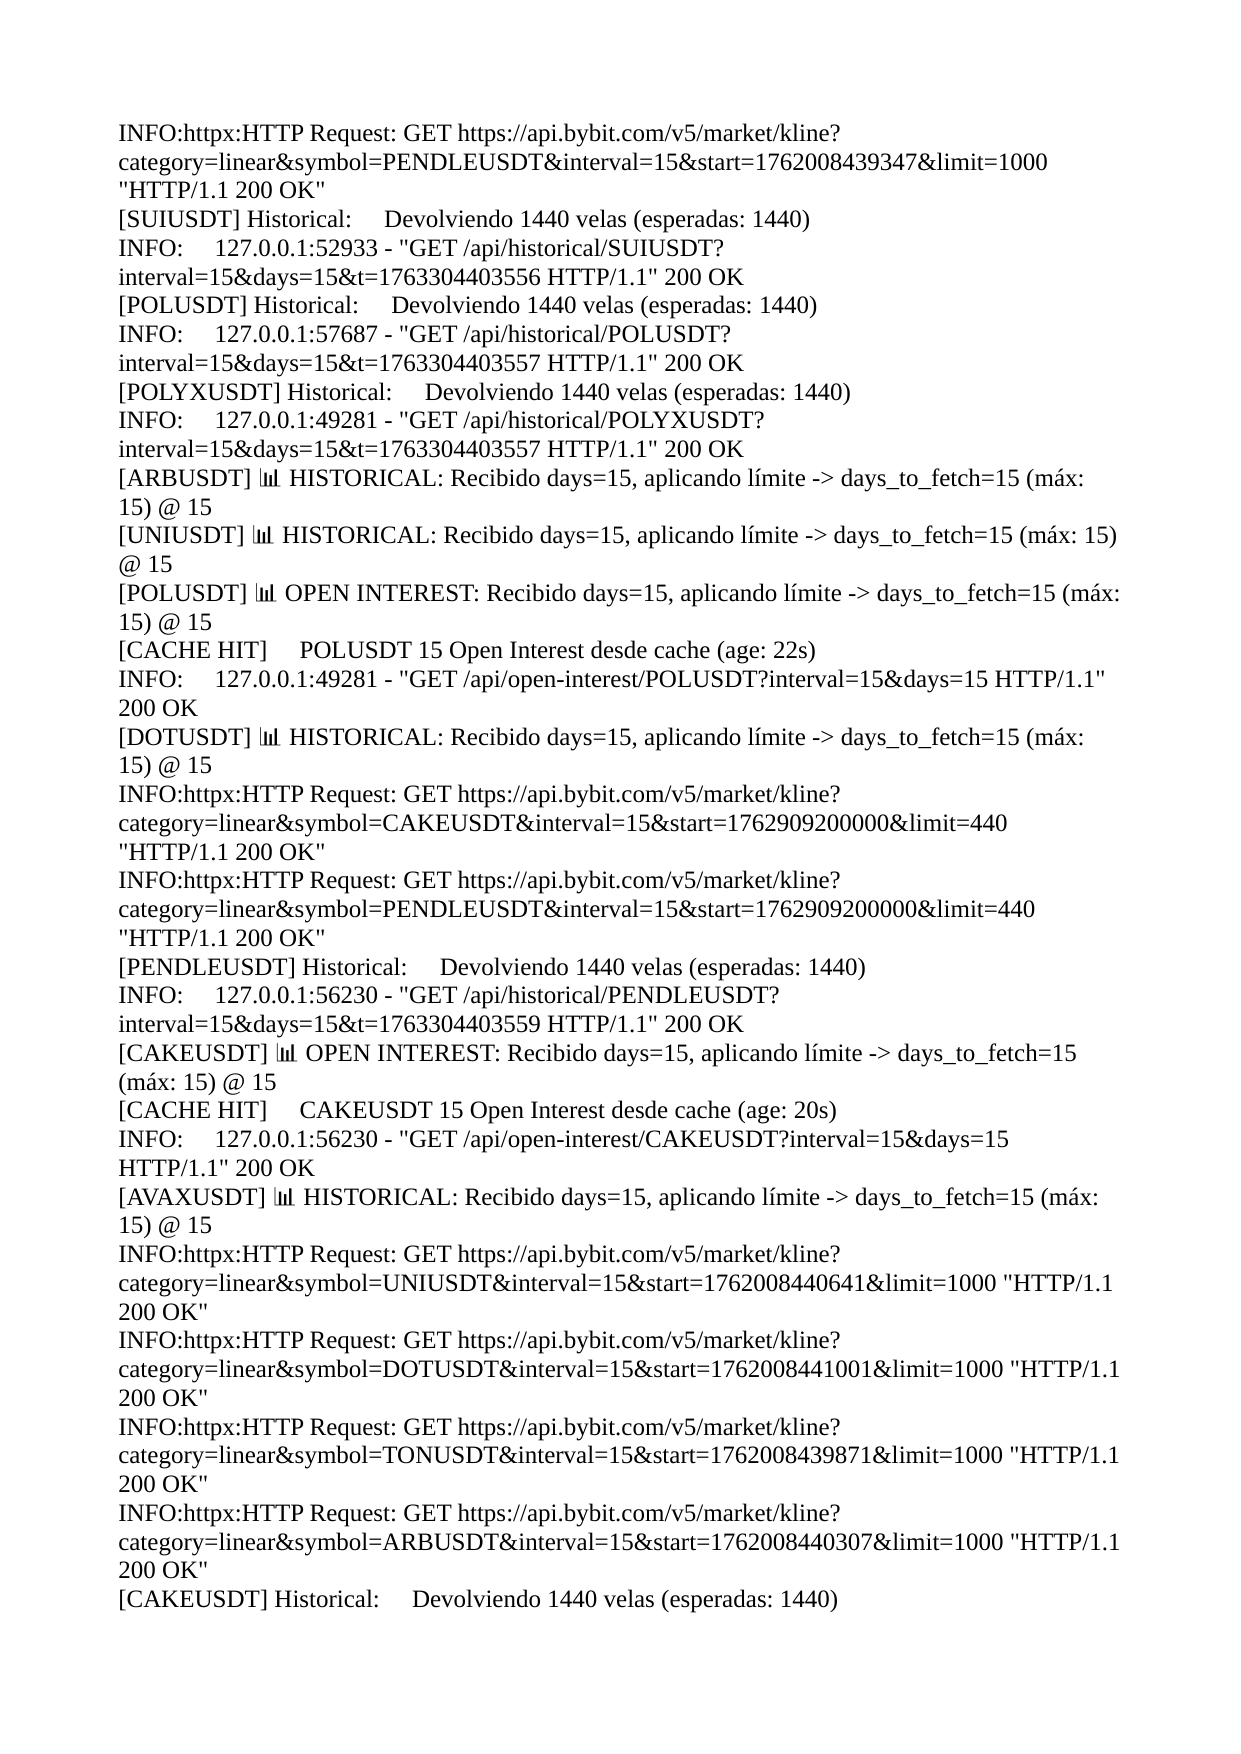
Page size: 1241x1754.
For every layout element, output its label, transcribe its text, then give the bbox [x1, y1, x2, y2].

text INFO: 127.0.0.1:56230 - "GET /api/historical/PENDLEUSDT?interval=15&days=15&t=1763304403559 HTTP/1.1" 200 OK [118, 981, 1122, 1038]
text [ARBUSDT] 📊 HISTORICAL: Recibido days=15, aplicando límite -> days_to_fetch=15 (máx: 15) @ 15 [118, 463, 1122, 521]
text [POLYXUSDT] Historical: ✅ Devolviendo 1440 velas (esperadas: 1440) [118, 377, 1122, 406]
text INFO:httpx:HTTP Request: GET https://api.bybit.com/v5/market/kline?category=linear&symbol=TONUSDT&interval=15&start=1762008439871&limit=1000 "HTTP/1.1 200 OK" [118, 1412, 1122, 1498]
text INFO: 127.0.0.1:49281 - "GET /api/open-interest/POLUSDT?interval=15&days=15 HTTP/1.1" 200 OK [118, 664, 1122, 722]
text [CAKEUSDT] Historical: ✅ Devolviendo 1440 velas (esperadas: 1440) [118, 1584, 1122, 1613]
text [UNIUSDT] 📊 HISTORICAL: Recibido days=15, aplicando límite -> days_to_fetch=15 (máx: 15) @ 15 [118, 521, 1122, 578]
text [AVAXUSDT] 📊 HISTORICAL: Recibido days=15, aplicando límite -> days_to_fetch=15 (máx: 15) @ 15 [118, 1182, 1122, 1239]
text [POLUSDT] 📊 OPEN INTEREST: Recibido days=15, aplicando límite -> days_to_fetch=15 (máx: 15) @ 15 [118, 578, 1122, 636]
text INFO:httpx:HTTP Request: GET https://api.bybit.com/v5/market/kline?category=linear&symbol=PENDLEUSDT&interval=15&start=1762008439347&limit=1000 "HTTP/1.1 200 OK" [118, 118, 1122, 204]
text [POLUSDT] Historical: ✅ Devolviendo 1440 velas (esperadas: 1440) [118, 291, 1122, 319]
text INFO:httpx:HTTP Request: GET https://api.bybit.com/v5/market/kline?category=linear&symbol=DOTUSDT&interval=15&start=1762008441001&limit=1000 "HTTP/1.1 200 OK" [118, 1326, 1122, 1412]
text [CAKEUSDT] 📊 OPEN INTEREST: Recibido days=15, aplicando límite -> days_to_fetch=15 (máx: 15) @ 15 [118, 1038, 1122, 1096]
text INFO: 127.0.0.1:56230 - "GET /api/open-interest/CAKEUSDT?interval=15&days=15 HTTP/1.1" 200 OK [118, 1124, 1122, 1182]
text [DOTUSDT] 📊 HISTORICAL: Recibido days=15, aplicando límite -> days_to_fetch=15 (máx: 15) @ 15 [118, 722, 1122, 779]
text [PENDLEUSDT] Historical: ✅ Devolviendo 1440 velas (esperadas: 1440) [118, 952, 1122, 981]
text [SUIUSDT] Historical: ✅ Devolviendo 1440 velas (esperadas: 1440) [118, 204, 1122, 233]
text [CACHE HIT] ✅ CAKEUSDT 15 Open Interest desde cache (age: 20s) [118, 1096, 1122, 1124]
text INFO:httpx:HTTP Request: GET https://api.bybit.com/v5/market/kline?category=linear&symbol=UNIUSDT&interval=15&start=1762008440641&limit=1000 "HTTP/1.1 200 OK" [118, 1239, 1122, 1326]
text INFO: 127.0.0.1:57687 - "GET /api/historical/POLUSDT?interval=15&days=15&t=1763304403557 HTTP/1.1" 200 OK [118, 319, 1122, 377]
text INFO:httpx:HTTP Request: GET https://api.bybit.com/v5/market/kline?category=linear&symbol=PENDLEUSDT&interval=15&start=1762909200000&limit=440 "HTTP/1.1 200 OK" [118, 866, 1122, 952]
text [CACHE HIT] ✅ POLUSDT 15 Open Interest desde cache (age: 22s) [118, 636, 1122, 664]
text INFO:httpx:HTTP Request: GET https://api.bybit.com/v5/market/kline?category=linear&symbol=CAKEUSDT&interval=15&start=1762909200000&limit=440 "HTTP/1.1 200 OK" [118, 779, 1122, 866]
text INFO: 127.0.0.1:52933 - "GET /api/historical/SUIUSDT?interval=15&days=15&t=1763304403556 HTTP/1.1" 200 OK [118, 233, 1122, 291]
text INFO: 127.0.0.1:49281 - "GET /api/historical/POLYXUSDT?interval=15&days=15&t=1763304403557 HTTP/1.1" 200 OK [118, 406, 1122, 463]
text INFO:httpx:HTTP Request: GET https://api.bybit.com/v5/market/kline?category=linear&symbol=ARBUSDT&interval=15&start=1762008440307&limit=1000 "HTTP/1.1 200 OK" [118, 1498, 1122, 1584]
